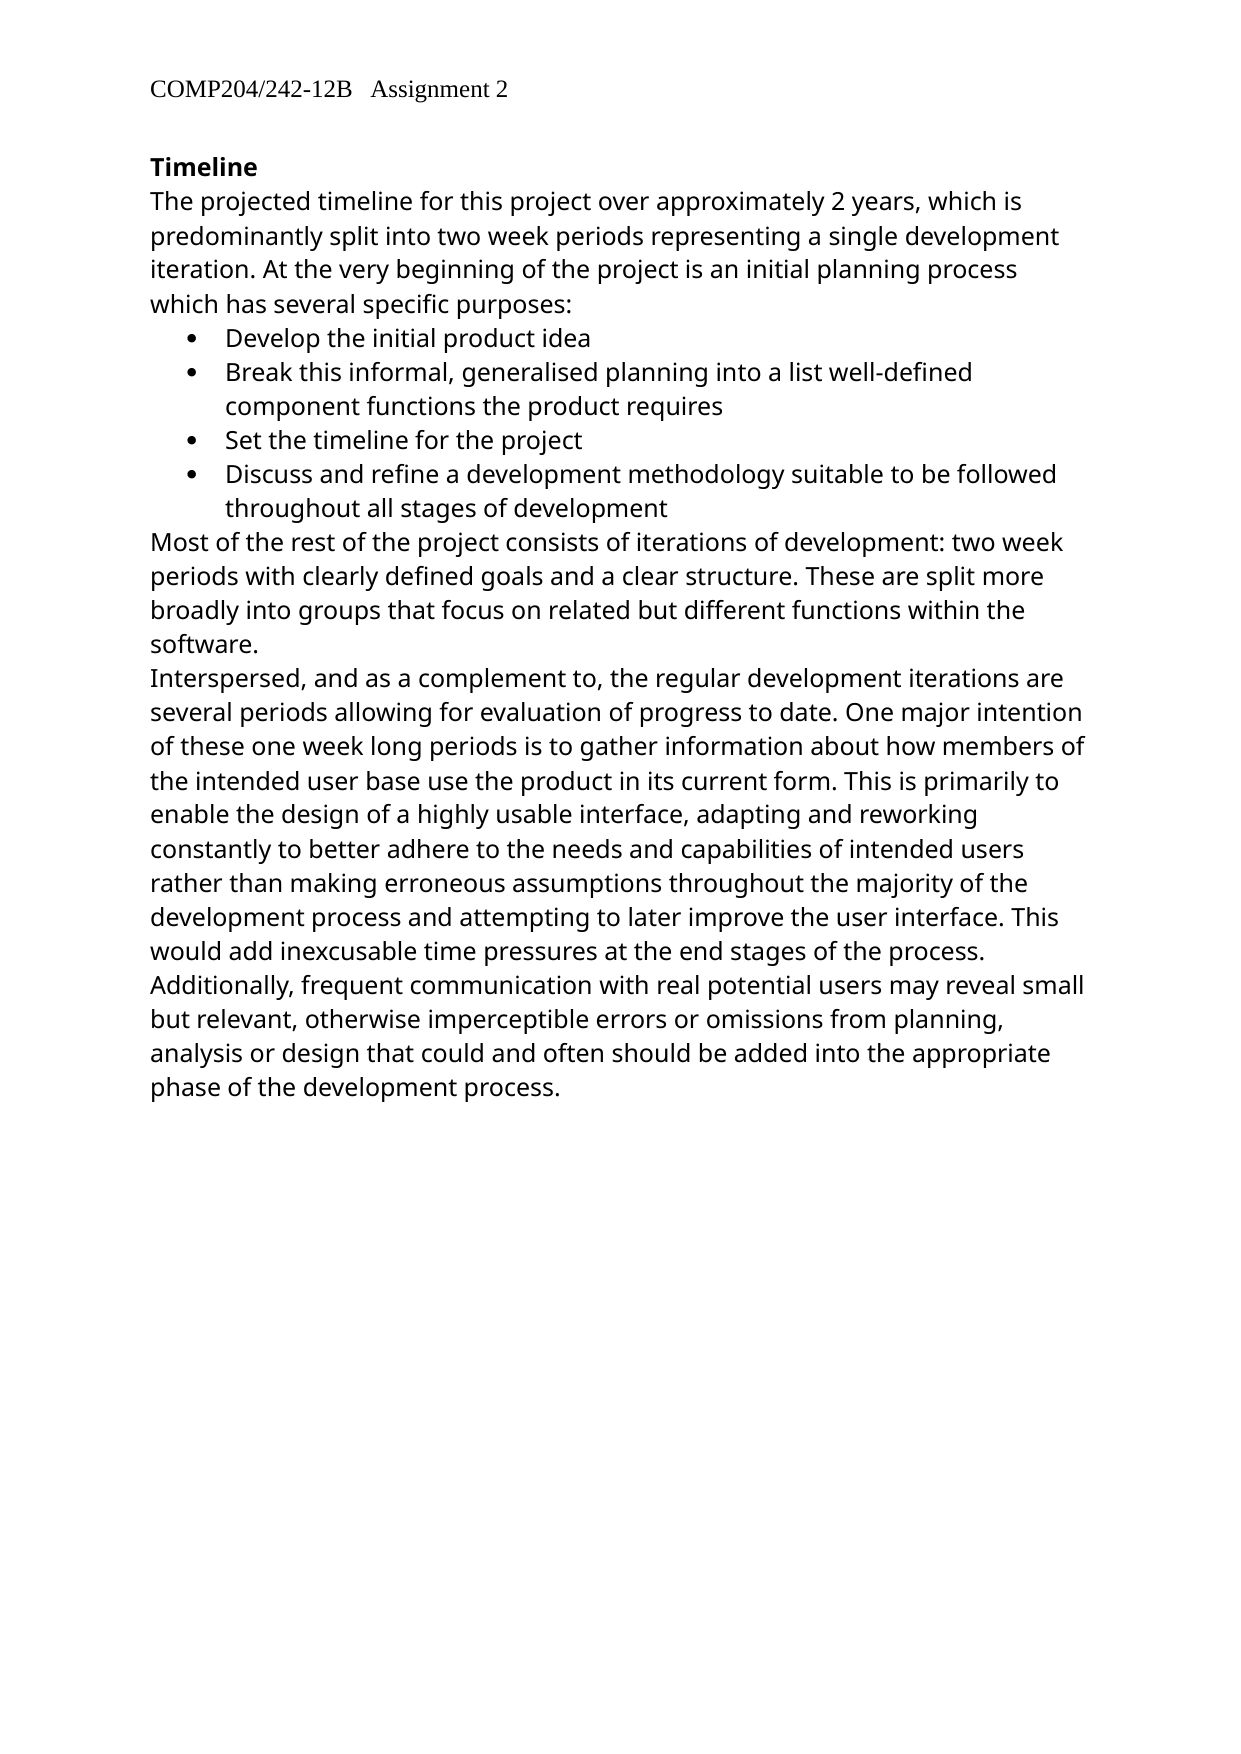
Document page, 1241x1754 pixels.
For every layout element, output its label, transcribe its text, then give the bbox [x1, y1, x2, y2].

text The projected timeline for this project over approximately 2 years, which is predominantly split into two week periods representing a single development iteration. At the very beginning of the project is an initial planning process which has several specific purposes: [150, 184, 1090, 320]
text Most of the rest of the project consists of iterations of development: two week periods with clearly defined goals and a clear structure. These are split more broadly into groups that focus on related but different functions within the software. [150, 525, 1090, 661]
text Timeline [150, 150, 1090, 184]
list Set the timeline for the project [187, 422, 1090, 457]
list Discuss and refine a development methodology suitable to be followed throughout all stages of development [187, 457, 1090, 525]
text Interspersed, and as a complement to, the regular development iterations are several periods allowing for evaluation of progress to date. One major intention of these one week long periods is to gather information about how members of the intended user base use the product in its current form. This is primarily to enable the design of a highly usable interface, adapting and reworking constantly to better adhere to the needs and capabilities of intended users rather than making erroneous assumptions throughout the majority of the development process and attempting to later improve the user interface. This would add inexcusable time pressures at the end stages of the process. [150, 661, 1090, 967]
list Develop the initial product idea [187, 320, 1090, 354]
text Additionally, frequent communication with real potential users may reveal small but relevant, otherwise imperceptible errors or omissions from planning, analysis or design that could and often should be added into the appropriate phase of the development process. [150, 967, 1090, 1104]
list Break this informal, generalised planning into a list well-defined component functions the product requires [187, 354, 1090, 422]
